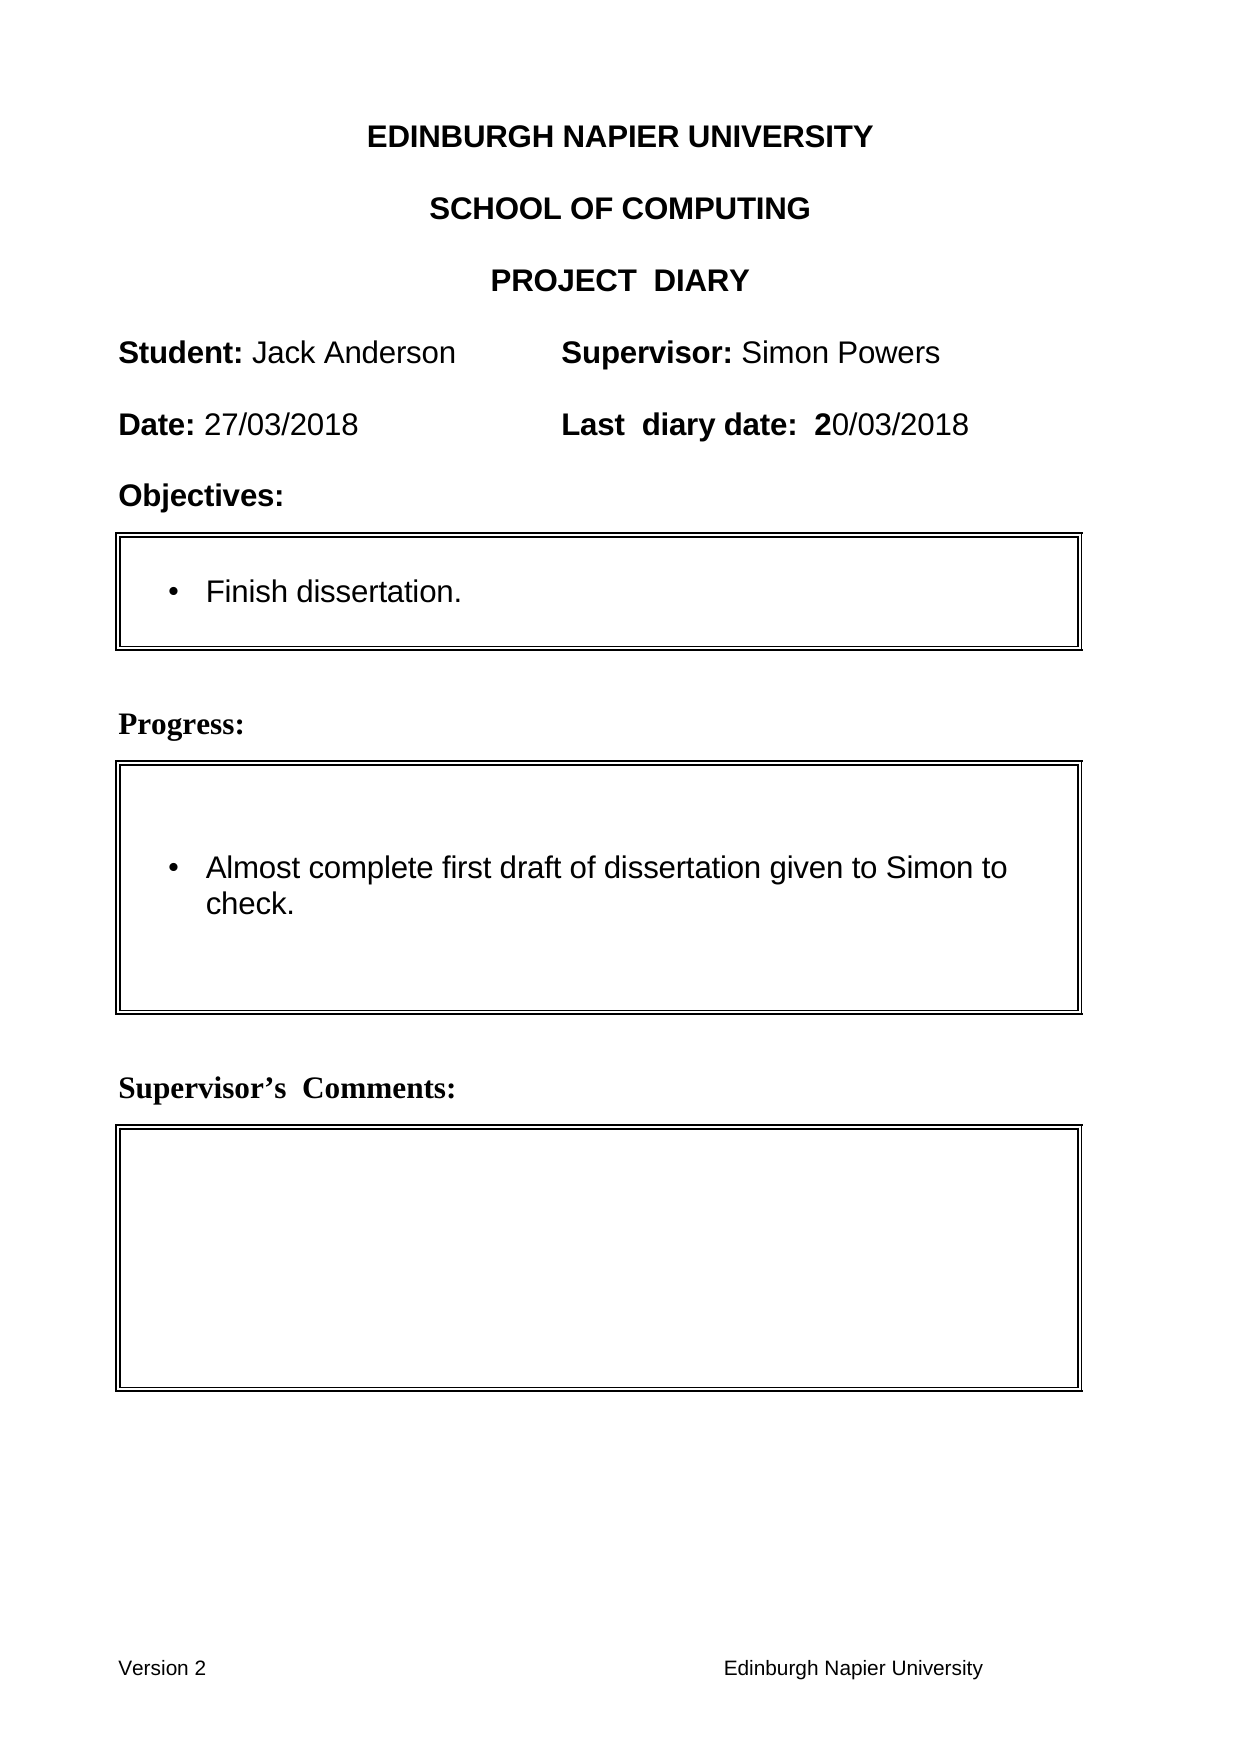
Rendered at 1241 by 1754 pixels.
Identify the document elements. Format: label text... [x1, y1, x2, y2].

text Date: 27/03/2018 Last diary date: 20/03/2018 [118, 406, 1122, 442]
text SCHOOL OF COMPUTING [118, 190, 1122, 226]
text Objectives: [118, 477, 1122, 513]
text Supervisor’s Comments: [118, 1069, 1122, 1105]
text Student: Jack Anderson Supervisor: Simon Powers [118, 334, 1122, 370]
subtitle EDINBURGH NAPIER UNIVERSITY [118, 118, 1122, 154]
text Progress: [118, 706, 1122, 741]
table_header Finish dissertation. [121, 538, 1077, 646]
table_header Almost complete first draft of dissertation given to Simon to check. [121, 766, 1077, 1009]
text PROJECT DIARY [118, 262, 1122, 298]
table_header [121, 1130, 1077, 1387]
